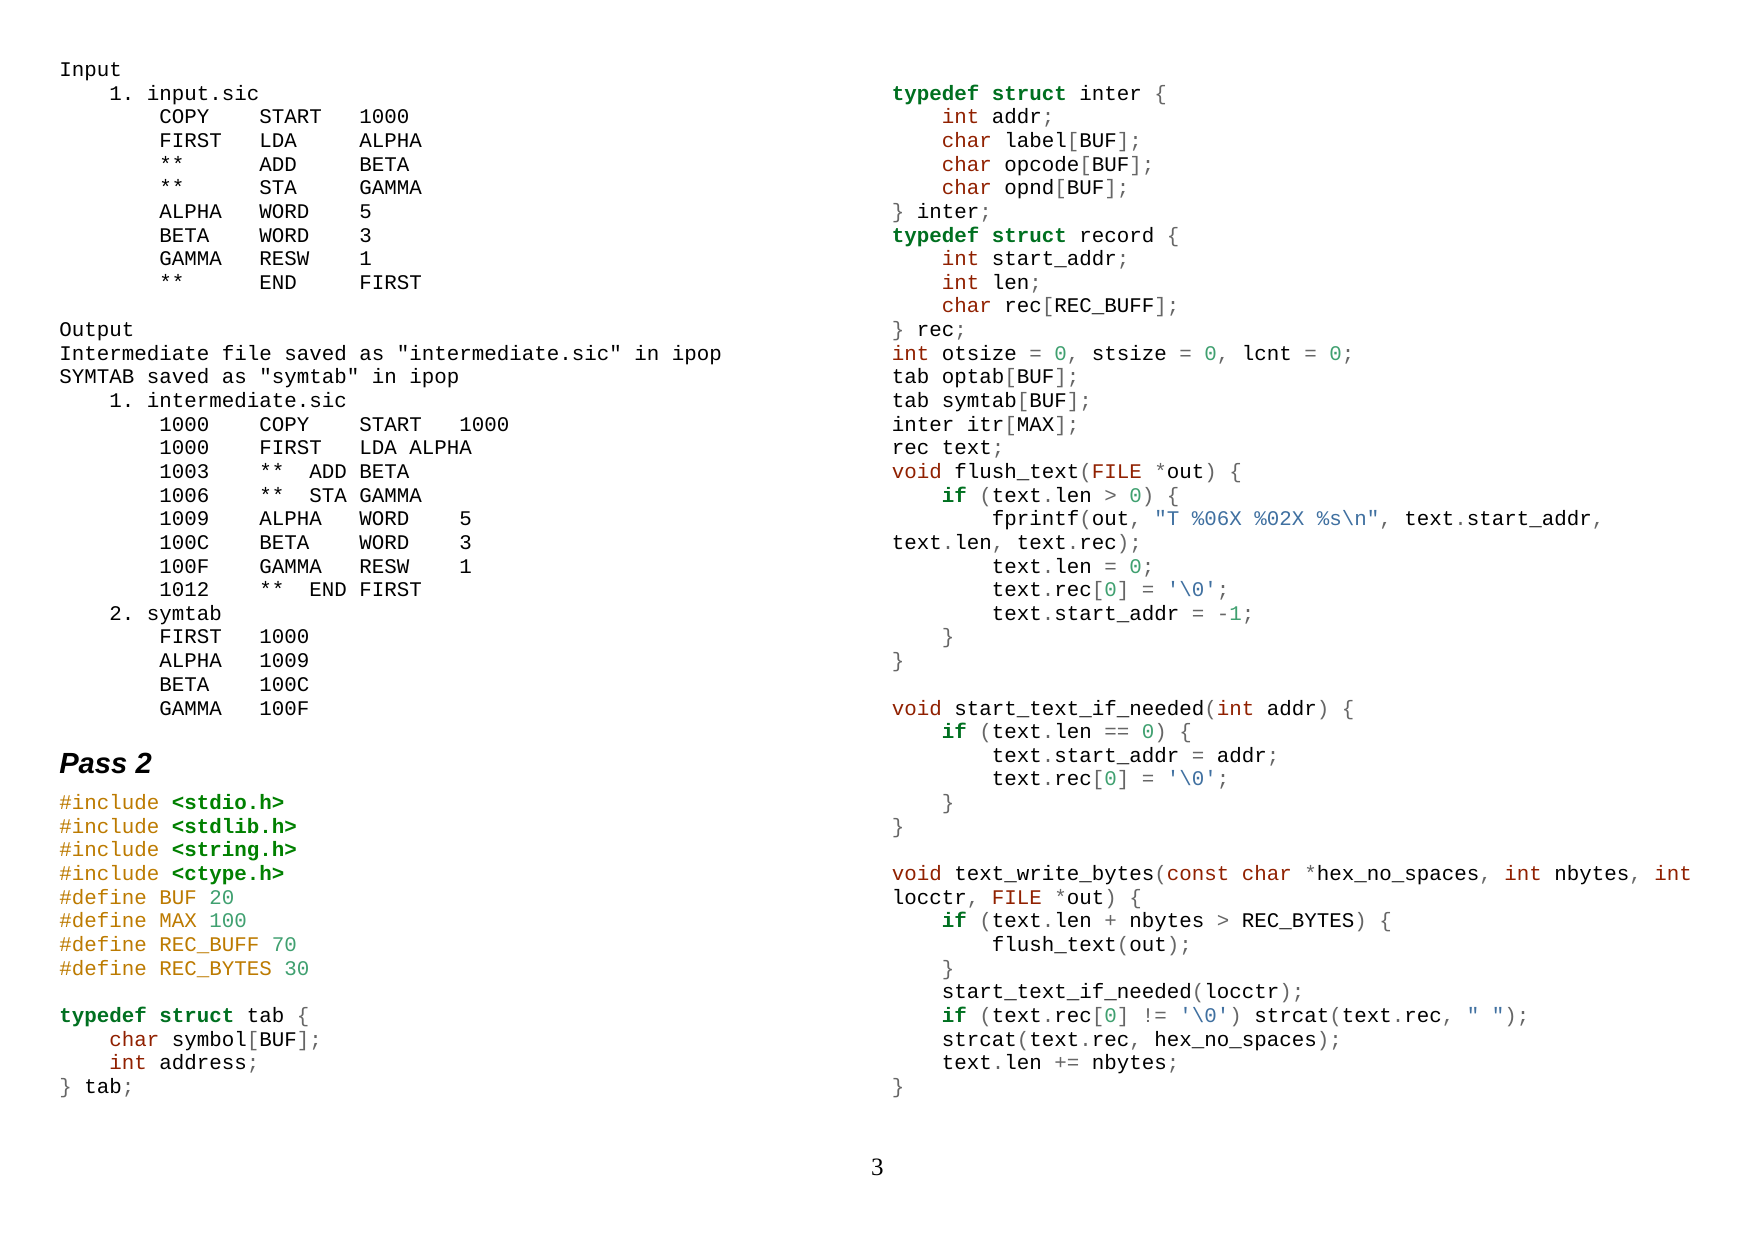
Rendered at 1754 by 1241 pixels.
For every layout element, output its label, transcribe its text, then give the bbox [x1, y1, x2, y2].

text typedef struct inter { [892, 83, 1695, 106]
subtitle Pass 2 [59, 746, 862, 780]
text if (text.rec[0] != '\0') strcat(text.rec, " "); [892, 1005, 1695, 1028]
text FIRST 1000 [59, 627, 862, 650]
text text.start_addr = -1; [892, 603, 1695, 627]
text typedef struct record { [892, 224, 1695, 248]
text 1. intermediate.sic [59, 390, 862, 414]
text 100C BETA WORD 3 [59, 532, 862, 556]
text ** END FIRST [59, 272, 862, 296]
text 1. input.sic [59, 83, 862, 106]
text strcat(text.rec, hex_no_spaces); [892, 1028, 1695, 1052]
text 1000 COPY START 1000 [59, 414, 862, 437]
text int address; [59, 1052, 862, 1076]
text char label[BUF]; [892, 130, 1695, 154]
text Output [59, 319, 862, 343]
text tab symtab[BUF]; [892, 390, 1695, 414]
text ** STA GAMMA [59, 177, 862, 201]
text 100F GAMMA RESW 1 [59, 556, 862, 579]
text ** ADD BETA [59, 154, 862, 177]
text } rec; [892, 319, 1695, 343]
text 1012 ** END FIRST [59, 579, 862, 603]
text #include <ctype.h> [59, 863, 862, 887]
text text.len += nbytes; [892, 1052, 1695, 1076]
text char opcode[BUF]; [892, 154, 1695, 177]
text FIRST LDA ALPHA [59, 130, 862, 154]
text COPY START 1000 [59, 106, 862, 130]
text 1003 ** ADD BETA [59, 461, 862, 485]
text } [892, 1076, 1695, 1099]
text text.start_addr = addr; [892, 745, 1695, 768]
text int len; [892, 272, 1695, 296]
text Input [59, 59, 862, 83]
text int addr; [892, 106, 1695, 130]
text char rec[REC_BUFF]; [892, 296, 1695, 319]
text 2. symtab [59, 603, 862, 627]
text text.rec[0] = '\0'; [892, 579, 1695, 603]
text } [892, 792, 1695, 816]
text #include <stdio.h> [59, 792, 862, 816]
text BETA 100C [59, 674, 862, 697]
text char symbol[BUF]; [59, 1029, 862, 1052]
text #define REC_BUFF 70 [59, 934, 862, 958]
text SYMTAB saved as "symtab" in ipop [59, 366, 862, 390]
text text.rec[0] = '\0'; [892, 768, 1695, 792]
text } [892, 650, 1695, 674]
text #include <stdlib.h> [59, 816, 862, 839]
text text.len = 0; [892, 556, 1695, 579]
text } inter; [892, 201, 1695, 224]
text #define MAX 100 [59, 910, 862, 934]
text 1006 ** STA GAMMA [59, 485, 862, 508]
text ALPHA 1009 [59, 650, 862, 674]
text } [892, 958, 1695, 981]
text void start_text_if_needed(int addr) { [892, 697, 1695, 721]
text void text_write_bytes(const char *hex_no_spaces, int nbytes, int locctr, FILE *out) { [892, 863, 1695, 910]
text 1000 FIRST LDA ALPHA [59, 437, 862, 461]
text int start_addr; [892, 248, 1695, 272]
text if (text.len == 0) { [892, 721, 1695, 745]
text } [892, 816, 1695, 839]
text #include <string.h> [59, 839, 862, 863]
text #define REC_BYTES 30 [59, 958, 862, 981]
text start_text_if_needed(locctr); [892, 981, 1695, 1005]
text inter itr[MAX]; [892, 414, 1695, 437]
text int otsize = 0, stsize = 0, lcnt = 0; [892, 343, 1695, 366]
text void flush_text(FILE *out) { [892, 461, 1695, 485]
text GAMMA 100F [59, 697, 862, 721]
text rec text; [892, 437, 1695, 461]
text char opnd[BUF]; [892, 177, 1695, 201]
text Intermediate file saved as "intermediate.sic" in ipop [59, 343, 862, 366]
text if (text.len > 0) { [892, 485, 1695, 508]
text GAMMA RESW 1 [59, 248, 862, 272]
text } tab; [59, 1076, 862, 1099]
text typedef struct tab { [59, 1005, 862, 1029]
text #define BUF 20 [59, 887, 862, 910]
text } [892, 627, 1695, 650]
text fprintf(out, "T %06X %02X %s\n", text.start_addr, text.len, text.rec); [892, 508, 1695, 556]
text ALPHA WORD 5 [59, 201, 862, 224]
text tab optab[BUF]; [892, 366, 1695, 390]
text flush_text(out); [892, 934, 1695, 958]
text BETA WORD 3 [59, 224, 862, 248]
text 1009 ALPHA WORD 5 [59, 508, 862, 532]
text if (text.len + nbytes > REC_BYTES) { [892, 910, 1695, 934]
